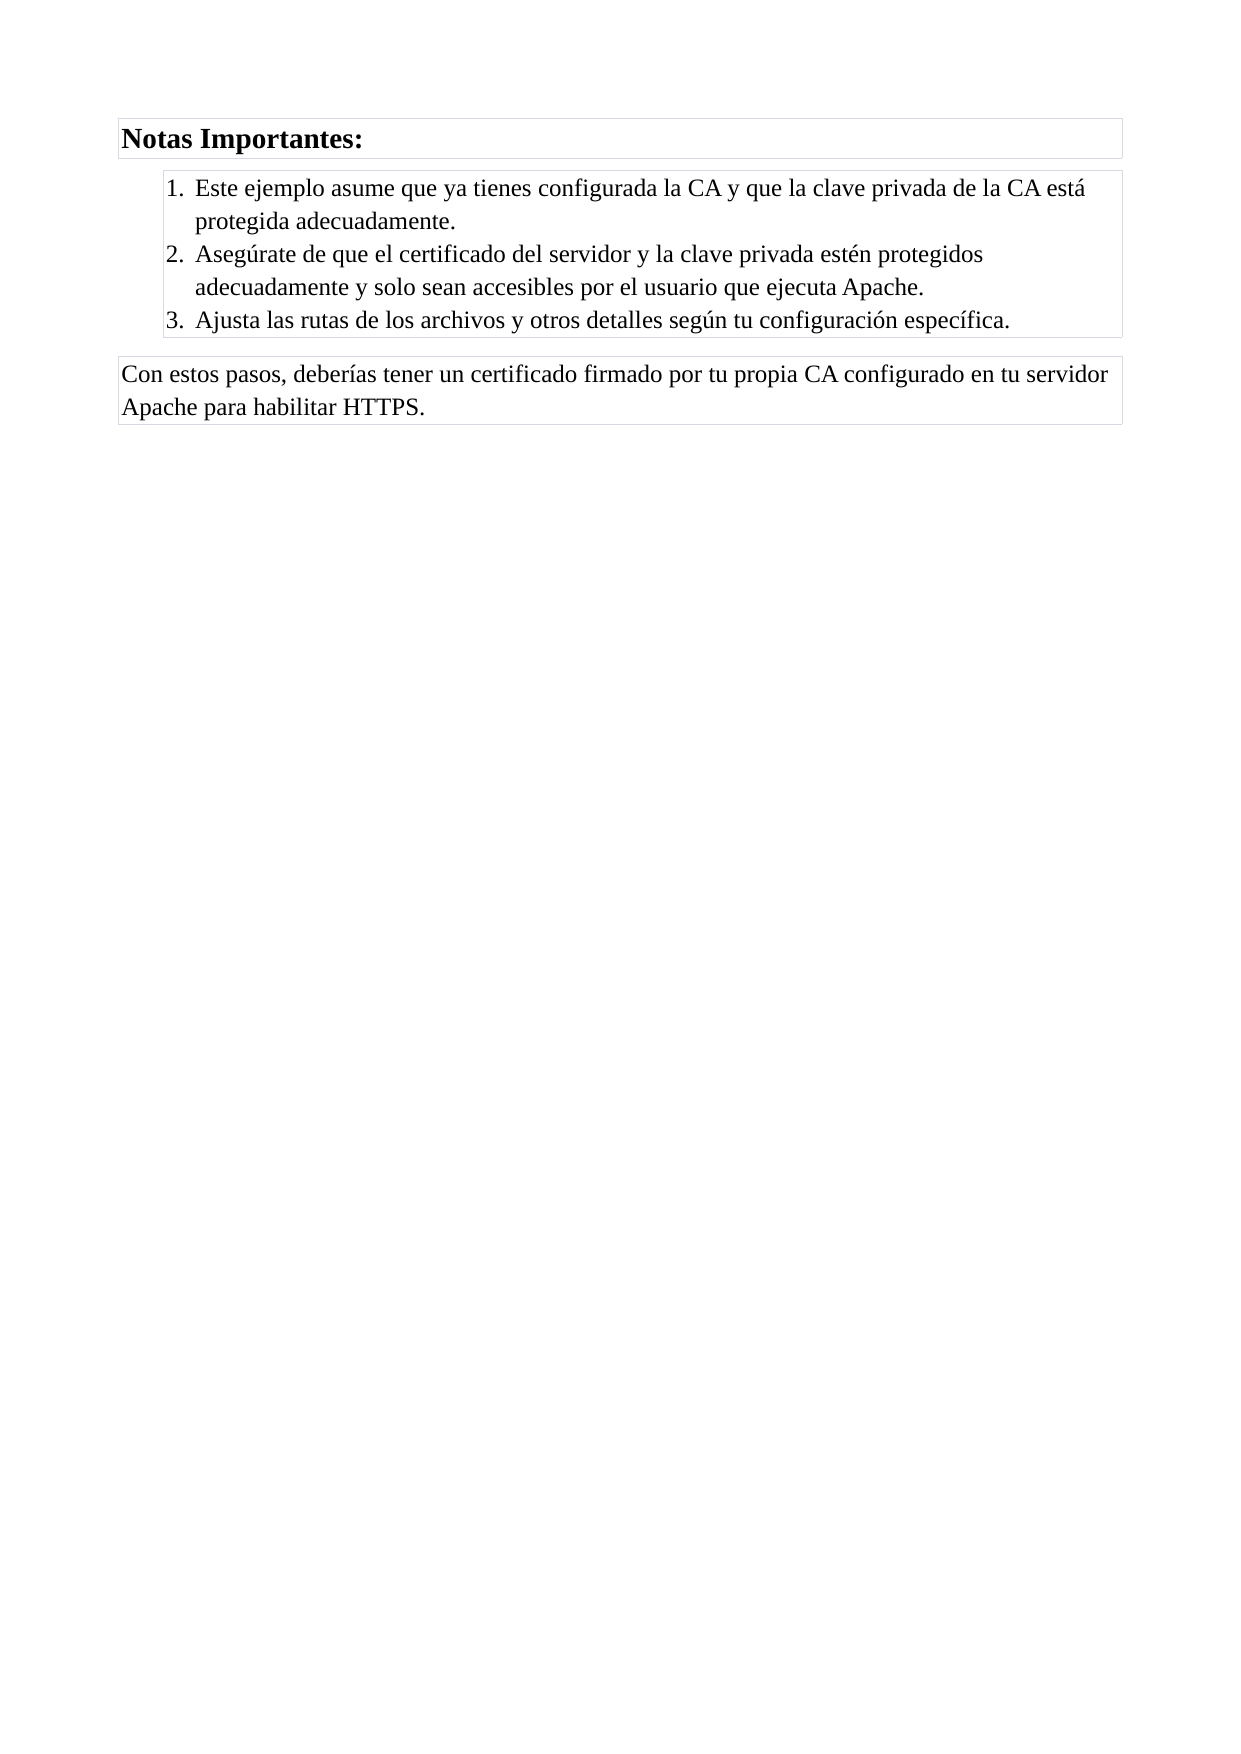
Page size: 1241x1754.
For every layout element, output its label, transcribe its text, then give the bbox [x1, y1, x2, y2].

list Ajusta las rutas de los archivos y otros detalles según tu configuración específica. [164, 302, 1122, 337]
text Con estos pasos, deberías tener un certificado firmado por tu propia CA configurado en tu servidor Apache para habilitar HTTPS. [119, 357, 1122, 424]
list Este ejemplo asume que ya tienes configurada la CA y que la clave privada de la CA está protegida adecuadamente. [164, 171, 1122, 235]
list Asegúrate de que el certificado del servidor y la clave privada estén protegidos adecuadamente y solo sean accesibles por el usuario que ejecuta Apache. [164, 236, 1122, 301]
subtitle Notas Importantes: [119, 119, 1122, 158]
